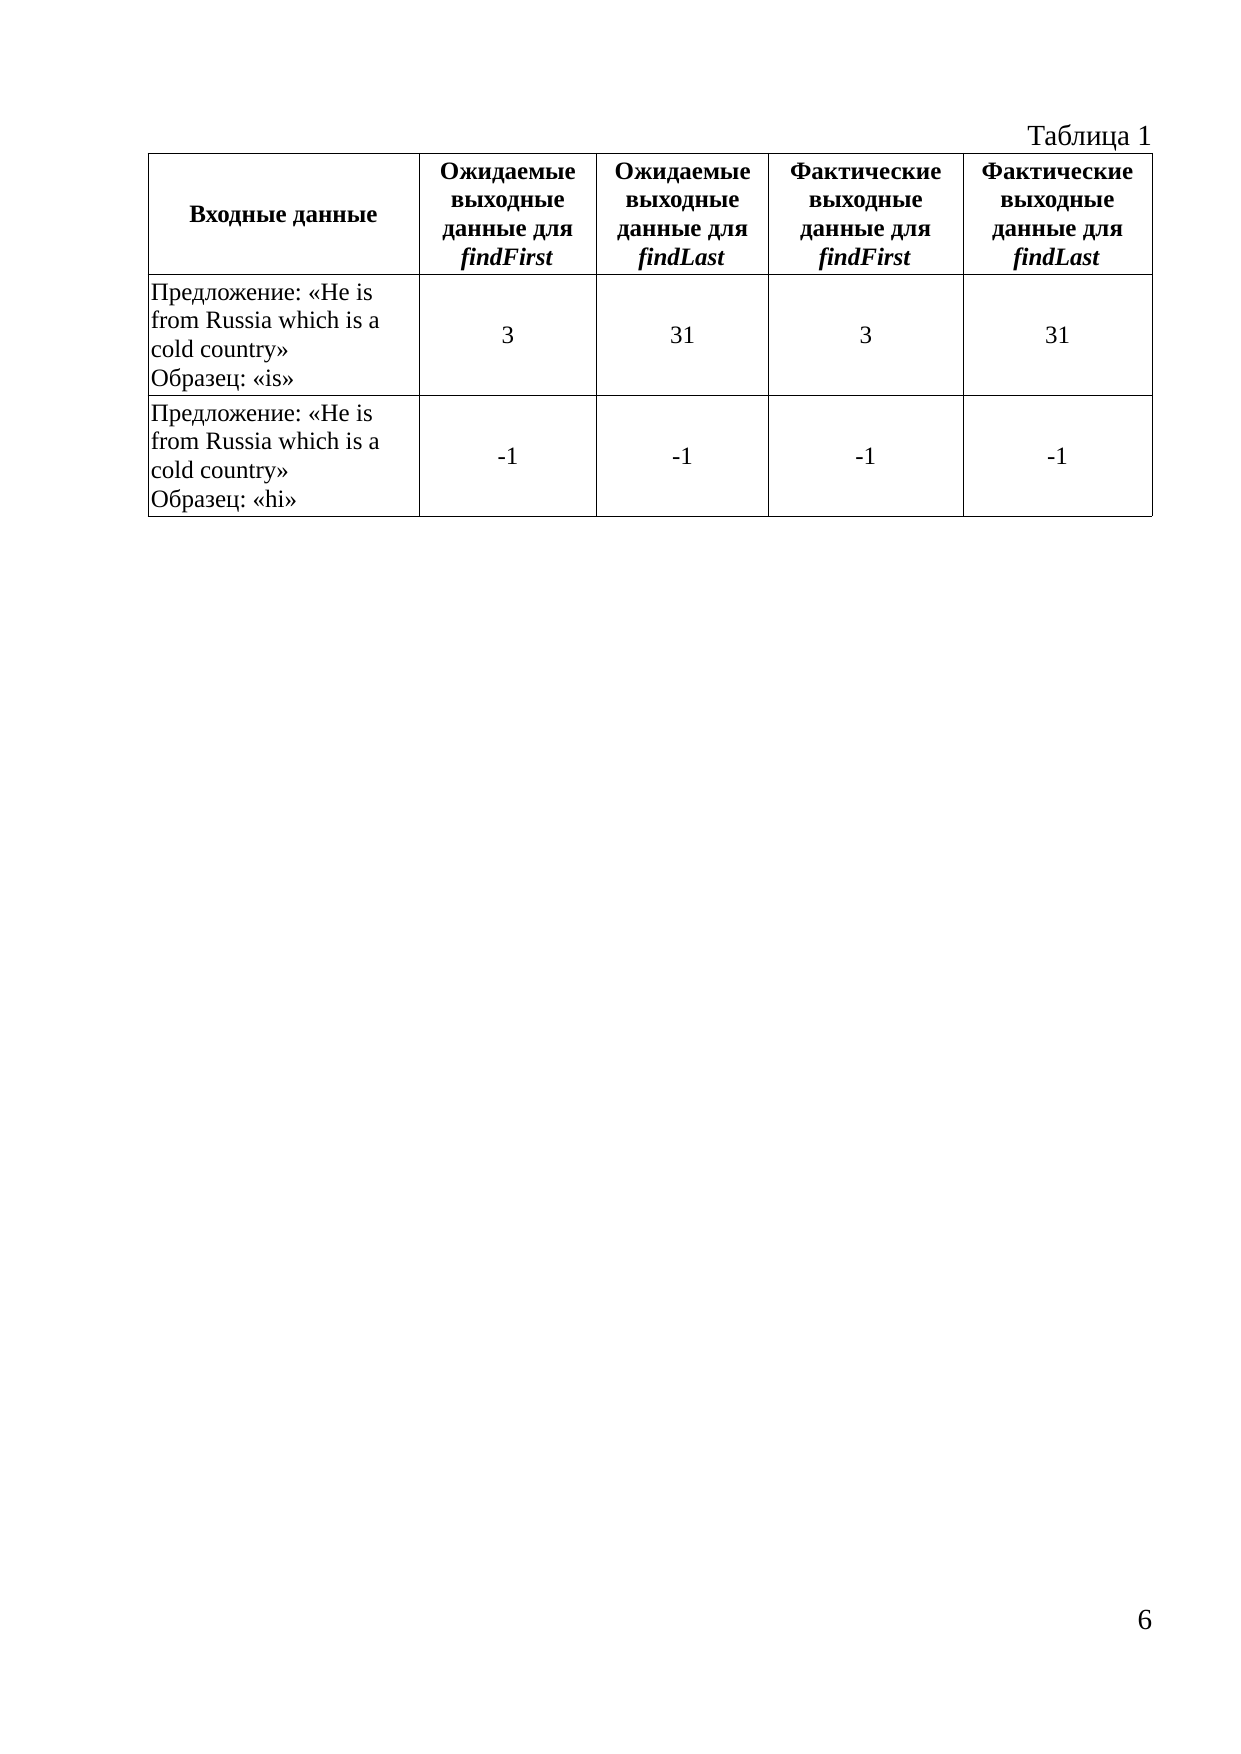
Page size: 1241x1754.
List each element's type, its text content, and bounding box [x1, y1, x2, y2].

table_cell -1 [420, 396, 596, 516]
table_header Ожидаемые выходные данные для findFirst [420, 154, 596, 274]
table_cell -1 [597, 396, 768, 516]
table_header Фактические выходные данные для findFirst [769, 154, 963, 274]
text Таблица 1 [148, 118, 1152, 152]
table_cell 3 [420, 275, 596, 395]
table_cell 31 [964, 275, 1152, 395]
table_header Входные данные [149, 154, 419, 274]
table_cell -1 [964, 396, 1152, 516]
table_cell 31 [597, 275, 768, 395]
table_header Фактические выходные данные для findLast [964, 154, 1152, 274]
table_header Ожидаемые выходные данные для findLast [597, 154, 768, 274]
table_cell 3 [769, 275, 963, 395]
table_cell -1 [769, 396, 963, 516]
table_cell Предложение: «He is from Russia which is a cold country» Образец: «is» [149, 275, 419, 395]
table_cell Предложение: «He is from Russia which is a cold country» Образец: «hi» [149, 396, 419, 516]
